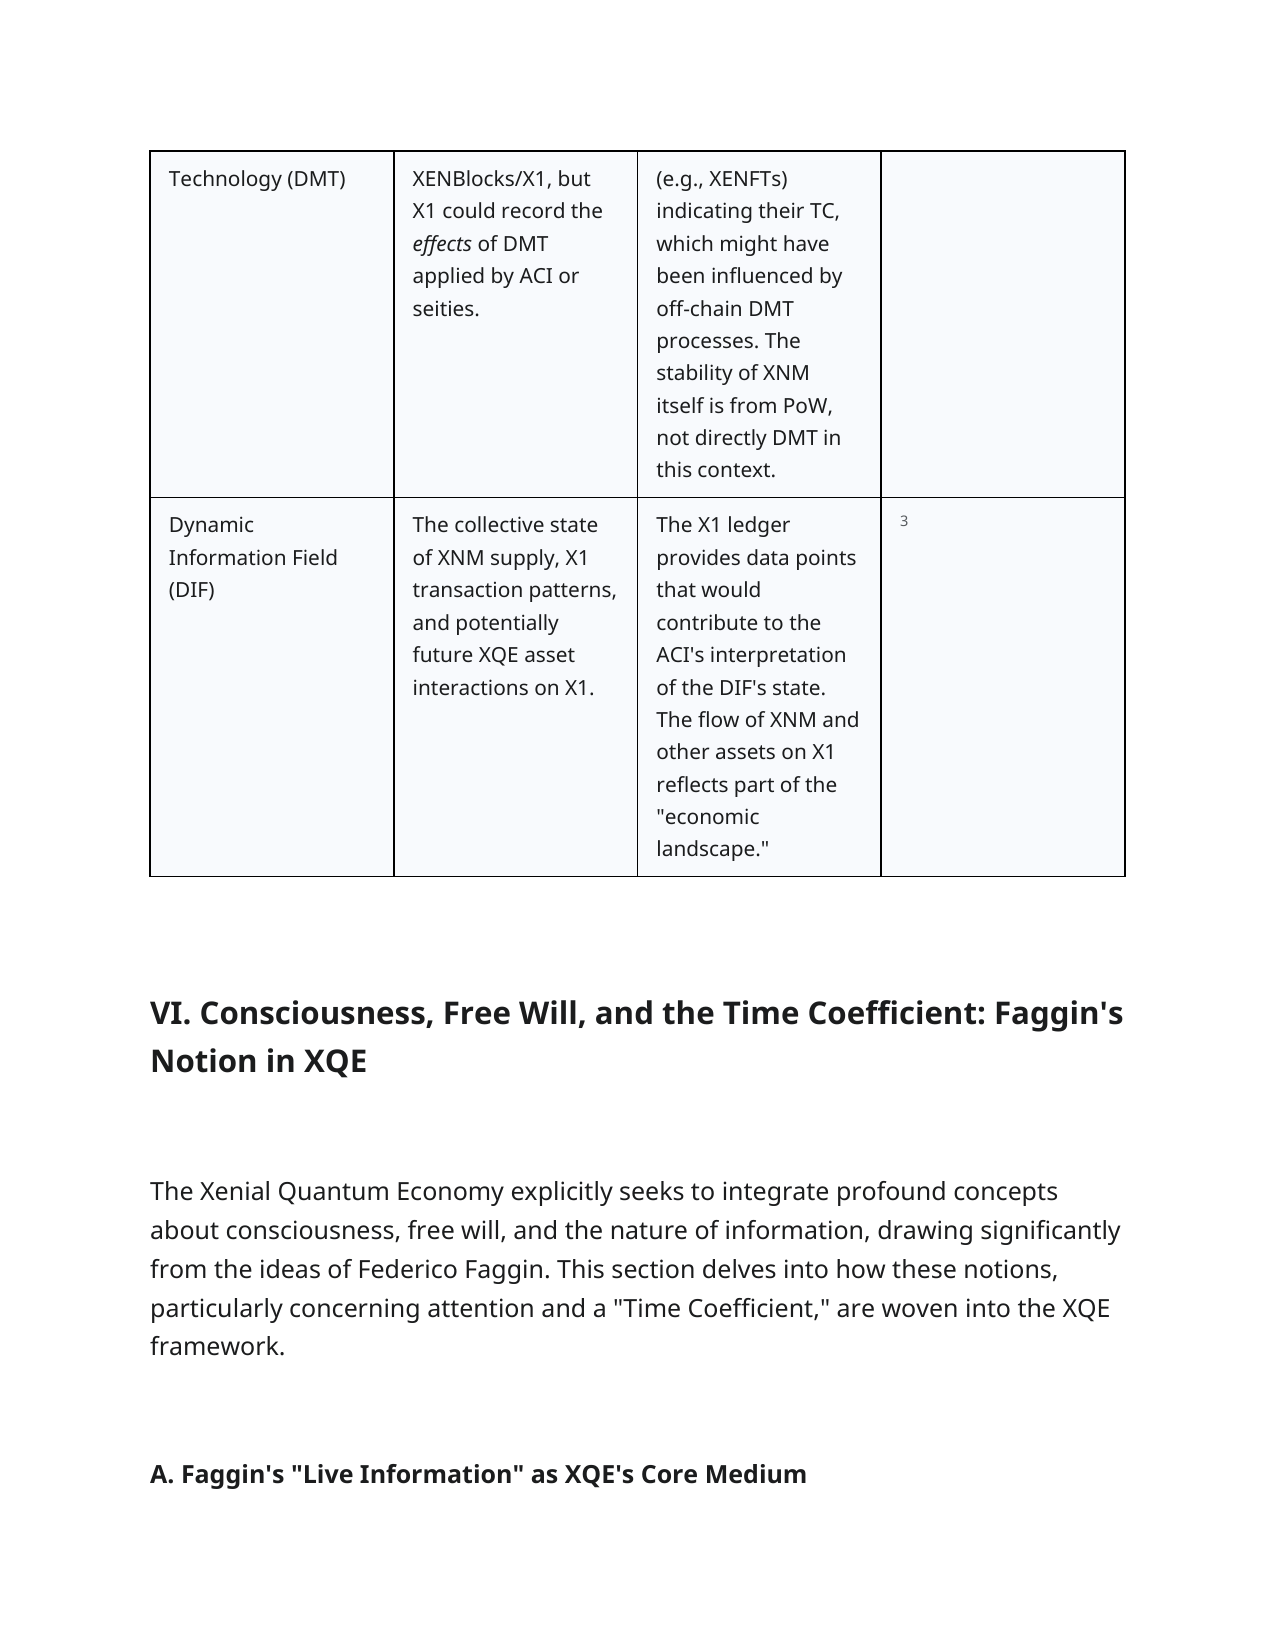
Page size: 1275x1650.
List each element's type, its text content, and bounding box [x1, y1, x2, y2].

table_cell Technology (DMT) [151, 152, 393, 497]
subtitle VI. Consciousness, Free Will, and the Time Coefficient: Faggin's Notion in XQE [150, 991, 1125, 1082]
table_cell The X1 ledger provides data points that would contribute to the ACI's interpretation of the DIF's state. The flow of XNM and other assets on X1 reflects part of the "economic landscape." [638, 498, 880, 876]
table_cell XENBlocks/X1, but X1 could record the effects of DMT applied by ACI or seities. [395, 152, 637, 497]
table_cell The collective state of XNM supply, X1 transaction patterns, and potentially future XQE asset interactions on X1. [395, 498, 637, 876]
subtitle A. Faggin's "Live Information" as XQE's Core Medium [150, 1456, 1125, 1491]
text The Xenial Quantum Economy explicitly seeks to integrate profound concepts about consciousness, free will, and the nature of information, drawing significantly from the ideas of Federico Faggin. This section delves into how these notions, particularly concerning attention and a "Time Coefficient," are woven into the XQE framework. [150, 1174, 1125, 1363]
table_cell (e.g., XENFTs) indicating their TC, which might have been influenced by off-chain DMT processes. The stability of XNM itself is from PoW, not directly DMT in this context. [638, 152, 880, 497]
table_cell Dynamic Information Field (DIF) [151, 498, 393, 876]
table_cell [882, 152, 1124, 497]
table_cell 3 [882, 498, 1124, 876]
